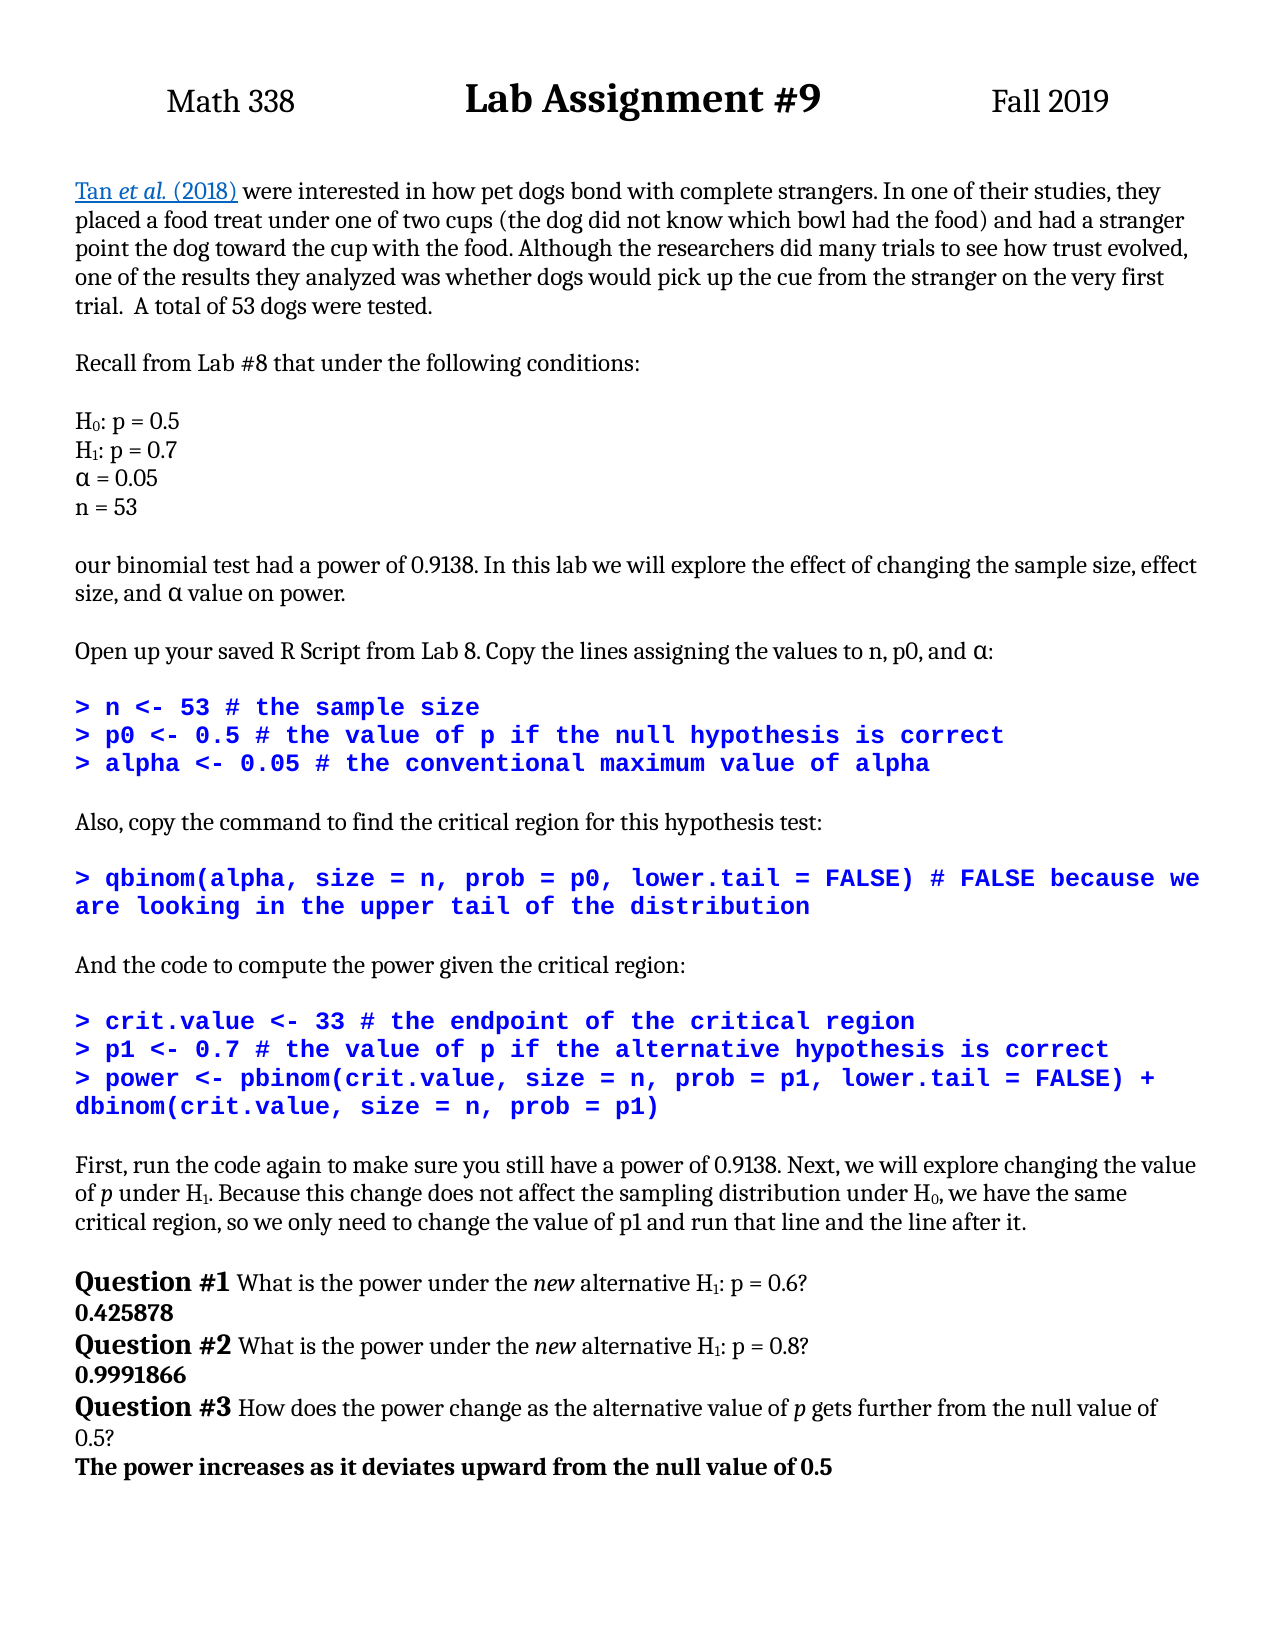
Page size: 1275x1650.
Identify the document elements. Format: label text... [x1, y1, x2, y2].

text > n <- 53 # the sample size [75, 694, 1200, 723]
text α = 0.05 [75, 464, 1200, 493]
text H0: p = 0.5 [75, 407, 1200, 436]
text Question #3 How does the power change as the alternative value of p gets further from the null value of 0.5? [75, 1390, 1200, 1452]
text > alpha <- 0.05 # the conventional maximum value of alpha [75, 751, 1200, 779]
text And the code to compute the power given the critical region: [75, 951, 1200, 980]
text H1: p = 0.7 [75, 436, 1200, 464]
text n = 53 [75, 493, 1200, 522]
text > power <- pbinom(crit.value, size = n, prob = p1, lower.tail = FALSE) + dbinom(crit.value, size = n, prob = p1) [75, 1065, 1200, 1122]
text First, run the code again to make sure you still have a power of 0.9138. Next, we will explore changing the value of p under H1. Because this change does not affect the sampling distribution under H0, we have the same critical region, so we only need to change the value of p1 and run that line and the line after it. [75, 1151, 1200, 1237]
text Question #2 What is the power under the new alternative H1: p = 0.8? [75, 1328, 1200, 1361]
text Also, copy the command to find the critical region for this hypothesis test: [75, 808, 1200, 837]
text The power increases as it deviates upward from the null value of 0.5 [75, 1452, 1200, 1481]
text > p0 <- 0.5 # the value of p if the null hypothesis is correct [75, 723, 1200, 751]
text Open up your saved R Script from Lab 8. Copy the lines assigning the values to n, p0, and α: [75, 637, 1200, 666]
text Question #1 What is the power under the new alternative H1: p = 0.6? [75, 1266, 1200, 1299]
text Tan et al. (2018) were interested in how pet dogs bond with complete strangers. In one of their studies, they placed a food treat under one of two cups (the dog did not know which bowl had the food) and had a stranger point the dog toward the cup with the food. Although the researchers did many trials to see how trust evolved, one of the results they analyzed was whether dogs would pick up the cue from the stranger on the very first trial. A total of 53 dogs were tested. [75, 177, 1200, 321]
text Math 338 Lab Assignment #9 Fall 2019 [75, 75, 1200, 123]
text 0.9991866 [75, 1361, 1200, 1390]
text > qbinom(alpha, size = n, prob = p0, lower.tail = FALSE) # FALSE because we are looking in the upper tail of the distribution [75, 866, 1200, 922]
text 0.425878 [75, 1299, 1200, 1328]
text Recall from Lab #8 that under the following conditions: [75, 349, 1200, 378]
text our binomial test had a power of 0.9138. In this lab we will explore the effect of changing the sample size, effect size, and α value on power. [75, 551, 1200, 608]
text > crit.value <- 33 # the endpoint of the critical region [75, 1008, 1200, 1037]
text > p1 <- 0.7 # the value of p if the alternative hypothesis is correct [75, 1037, 1200, 1065]
